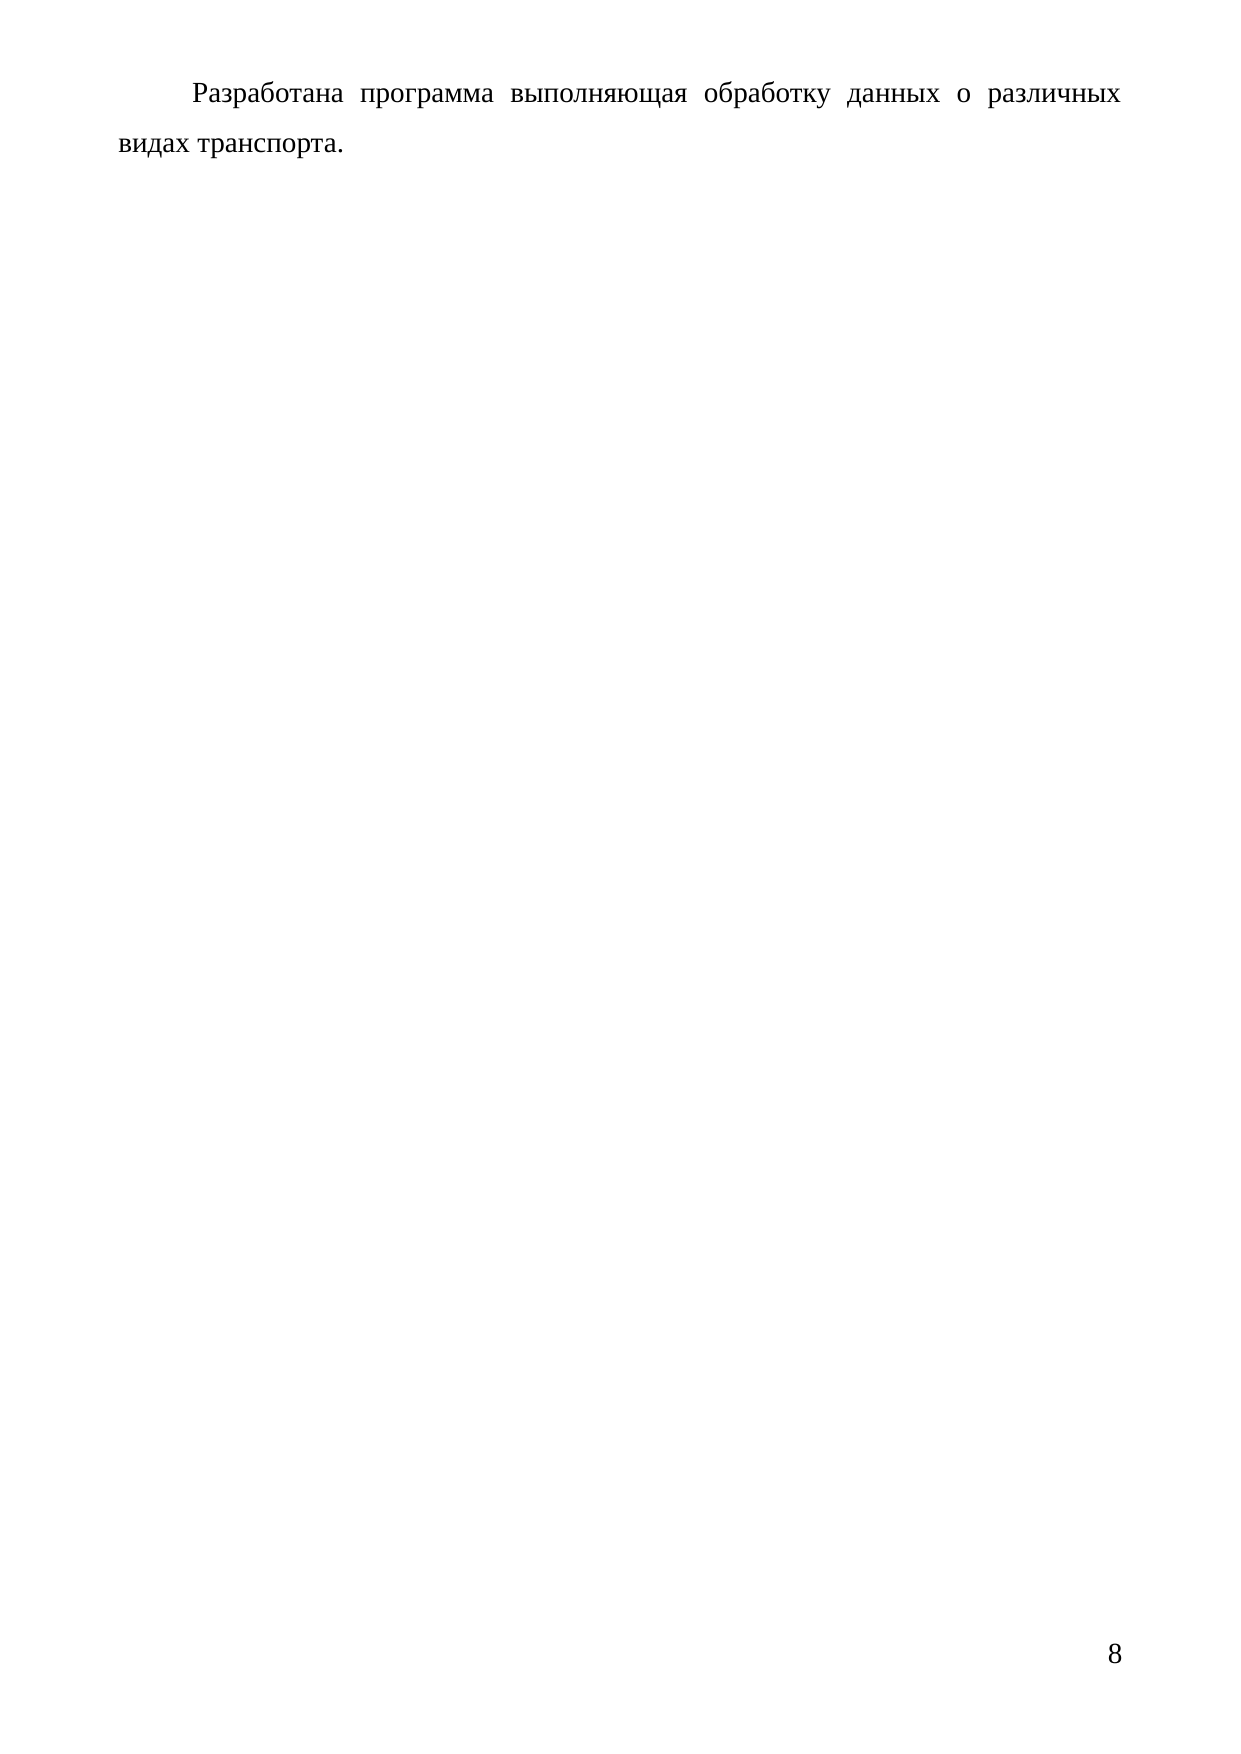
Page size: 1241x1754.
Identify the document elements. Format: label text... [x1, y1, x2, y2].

text Разработана программа выполняющая обработку данных о различных видах транспорта. [118, 75, 1122, 159]
